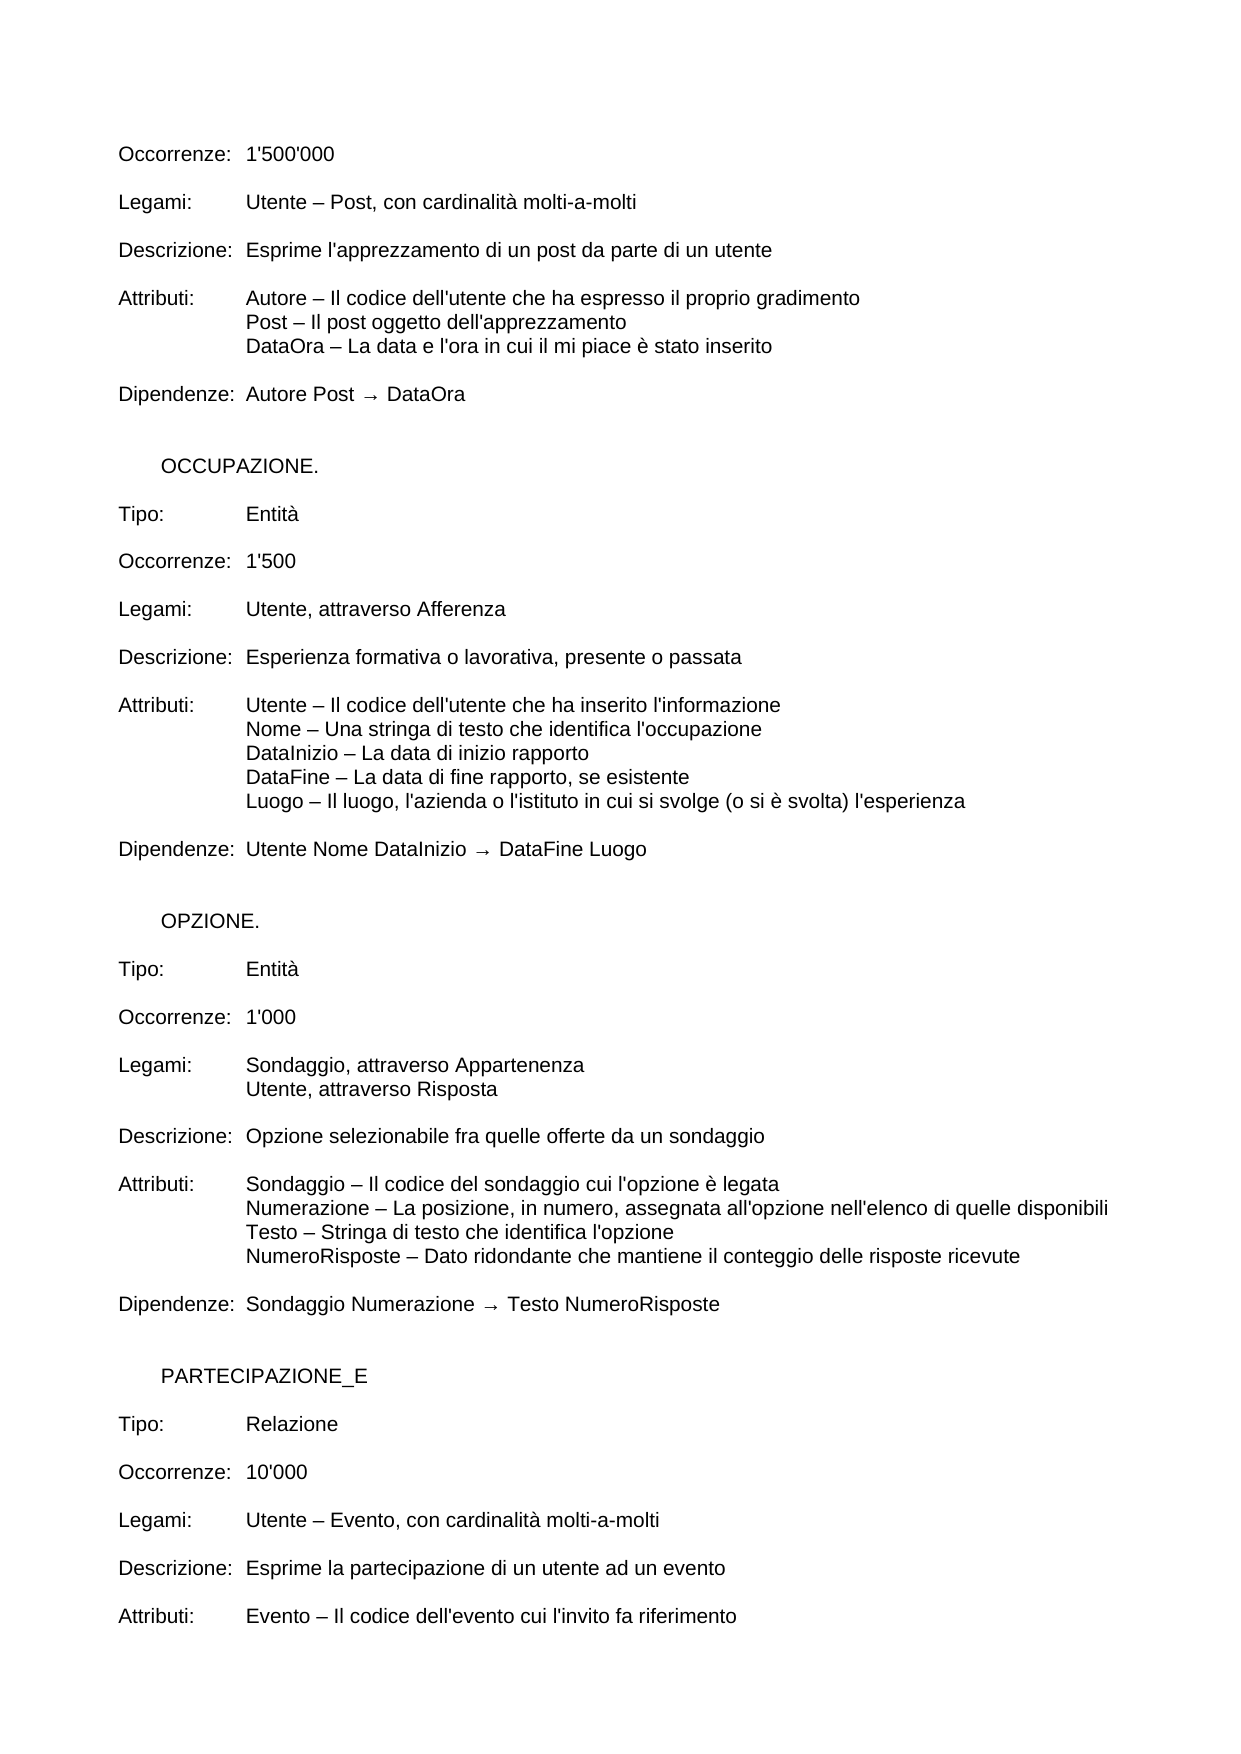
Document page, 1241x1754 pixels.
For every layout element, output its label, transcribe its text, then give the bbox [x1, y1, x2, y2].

text Descrizione: Opzione selezionabile fra quelle offerte da un sondaggio [118, 1124, 1122, 1148]
text Attributi: Evento – Il codice dell'evento cui l'invito fa riferimento [118, 1603, 1122, 1627]
text Utente, attraverso Risposta [118, 1076, 1122, 1100]
text Dipendenze: Sondaggio Numerazione → Testo NumeroRisposte [118, 1292, 1122, 1316]
text Occorrenze: 1'500'000 [118, 142, 1122, 166]
text Tipo: Entità [118, 501, 1122, 525]
text Attributi: Utente – Il codice dell'utente che ha inserito l'informazione [118, 693, 1122, 717]
text DataFine – La data di fine rapporto, se esistente [118, 765, 1122, 789]
text Legami: Sondaggio, attraverso Appartenenza [118, 1052, 1122, 1076]
text OPZIONE. [118, 909, 1122, 933]
text Descrizione: Esperienza formativa o lavorativa, presente o passata [118, 645, 1122, 669]
text OCCUPAZIONE. [118, 453, 1122, 477]
text Occorrenze: 1'000 [118, 1004, 1122, 1028]
text Numerazione – La posizione, in numero, assegnata all'opzione nell'elenco di quelle disponibili [118, 1196, 1122, 1220]
text Legami: Utente – Post, con cardinalità molti-a-molti [118, 190, 1122, 214]
text Tipo: Entità [118, 957, 1122, 981]
text Dipendenze: Utente Nome DataInizio → DataFine Luogo [118, 837, 1122, 861]
text NumeroRisposte – Dato ridondante che mantiene il conteggio delle risposte ricevute [118, 1244, 1122, 1268]
text Legami: Utente – Evento, con cardinalità molti-a-molti [118, 1508, 1122, 1532]
text PARTECIPAZIONE_E [118, 1364, 1122, 1388]
text Descrizione: Esprime la partecipazione di un utente ad un evento [118, 1556, 1122, 1579]
text Occorrenze: 1'500 [118, 549, 1122, 573]
text Nome – Una stringa di testo che identifica l'occupazione [118, 717, 1122, 741]
text Attributi: Autore – Il codice dell'utente che ha espresso il proprio gradimento [118, 286, 1122, 310]
text DataInizio – La data di inizio rapporto [118, 741, 1122, 765]
text Occorrenze: 10'000 [118, 1460, 1122, 1484]
text Post – Il post oggetto dell'apprezzamento [118, 310, 1122, 334]
text Luogo – Il luogo, l'azienda o l'istituto in cui si svolge (o si è svolta) l'esperienza [118, 789, 1122, 813]
text Legami: Utente, attraverso Afferenza [118, 597, 1122, 621]
text DataOra – La data e l'ora in cui il mi piace è stato inserito [118, 334, 1122, 358]
text Testo – Stringa di testo che identifica l'opzione [118, 1220, 1122, 1244]
text Attributi: Sondaggio – Il codice del sondaggio cui l'opzione è legata [118, 1172, 1122, 1196]
text Tipo: Relazione [118, 1412, 1122, 1436]
text Dipendenze: Autore Post → DataOra [118, 382, 1122, 406]
text Descrizione: Esprime l'apprezzamento di un post da parte di un utente [118, 238, 1122, 262]
